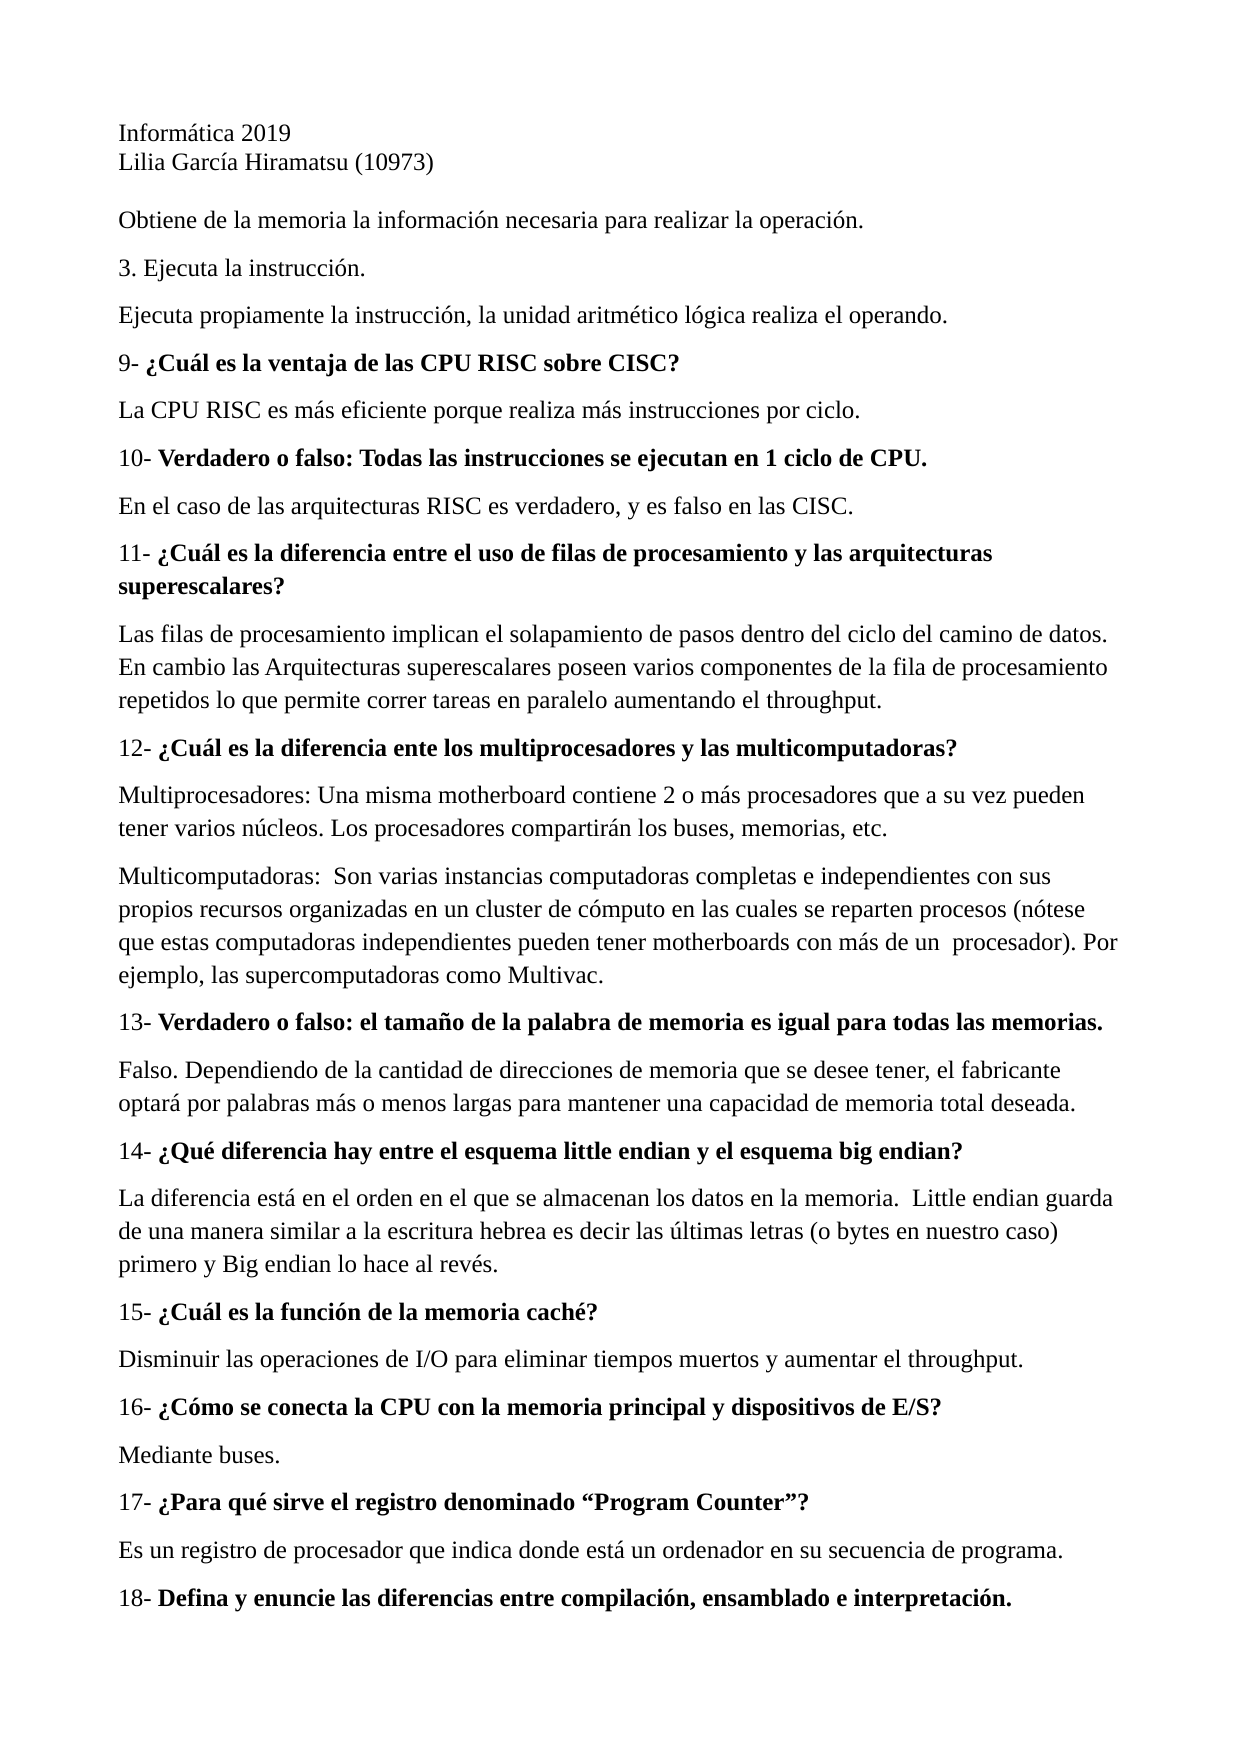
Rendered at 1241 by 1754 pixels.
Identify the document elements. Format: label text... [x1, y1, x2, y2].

text 14- ¿Qué diferencia hay entre el esquema little endian y el esquema big endian? [118, 1136, 1122, 1164]
text Las filas de procesamiento implican el solapamiento de pasos dentro del ciclo del camino de datos. En cambio las Arquitecturas superescalares poseen varios componentes de la fila de procesamiento repetidos lo que permite correr tareas en paralelo aumentando el throughput. [118, 619, 1122, 714]
text La CPU RISC es más eficiente porque realiza más instrucciones por ciclo. [118, 396, 1122, 424]
text 11- ¿Cuál es la diferencia entre el uso de filas de procesamiento y las arquitecturas superescalares? [118, 538, 1122, 600]
text Multiprocesadores: Una misma motherboard contiene 2 o más procesadores que a su vez pueden tener varios núcleos. Los procesadores compartirán los buses, memorias, etc. [118, 780, 1122, 842]
text 17- ¿Para qué sirve el registro denominado “Program Counter”? [118, 1487, 1122, 1516]
text La diferencia está en el orden en el que se almacenan los datos en la memoria. Little endian guarda de una manera similar a la escritura hebrea es decir las últimas letras (o bytes en nuestro caso) primero y Big endian lo hace al revés. [118, 1183, 1122, 1278]
text 18- Defina y enuncie las diferencias entre compilación, ensamblado e interpretación. [118, 1583, 1122, 1611]
text Ejecuta propiamente la instrucción, la unidad aritmético lógica realiza el operando. [118, 300, 1122, 329]
text Disminuir las operaciones de I/O para eliminar tiempos muertos y aumentar el throughput. [118, 1344, 1122, 1373]
text 10- Verdadero o falso: Todas las instrucciones se ejecutan en 1 ciclo de CPU. [118, 443, 1122, 472]
text 12- ¿Cuál es la diferencia ente los multiprocesadores y las multicomputadoras? [118, 733, 1122, 761]
text Obtiene de la memoria la información necesaria para realizar la operación. [118, 205, 1122, 234]
text Falso. Dependiendo de la cantidad de direcciones de memoria que se desee tener, el fabricante optará por palabras más o menos largas para mantener una capacidad de memoria total deseada. [118, 1055, 1122, 1117]
text Es un registro de procesador que indica donde está un ordenador en su secuencia de programa. [118, 1535, 1122, 1564]
text 9- ¿Cuál es la ventaja de las CPU RISC sobre CISC? [118, 348, 1122, 377]
text 16- ¿Cómo se conecta la CPU con la memoria principal y dispositivos de E/S? [118, 1392, 1122, 1421]
text 13- Verdadero o falso: el tamaño de la palabra de memoria es igual para todas las memorias. [118, 1007, 1122, 1036]
text En el caso de las arquitecturas RISC es verdadero, y es falso en las CISC. [118, 491, 1122, 519]
text Mediante buses. [118, 1440, 1122, 1468]
text Multicomputadoras: Son varias instancias computadoras completas e independientes con sus propios recursos organizadas en un cluster de cómputo en las cuales se reparten procesos (nótese que estas computadoras independientes pueden tener motherboards con más de un procesador). Por ejemplo, las supercomputadoras como Multivac. [118, 861, 1122, 989]
text 15- ¿Cuál es la función de la memoria caché? [118, 1297, 1122, 1326]
text 3. Ejecuta la instrucción. [118, 253, 1122, 281]
